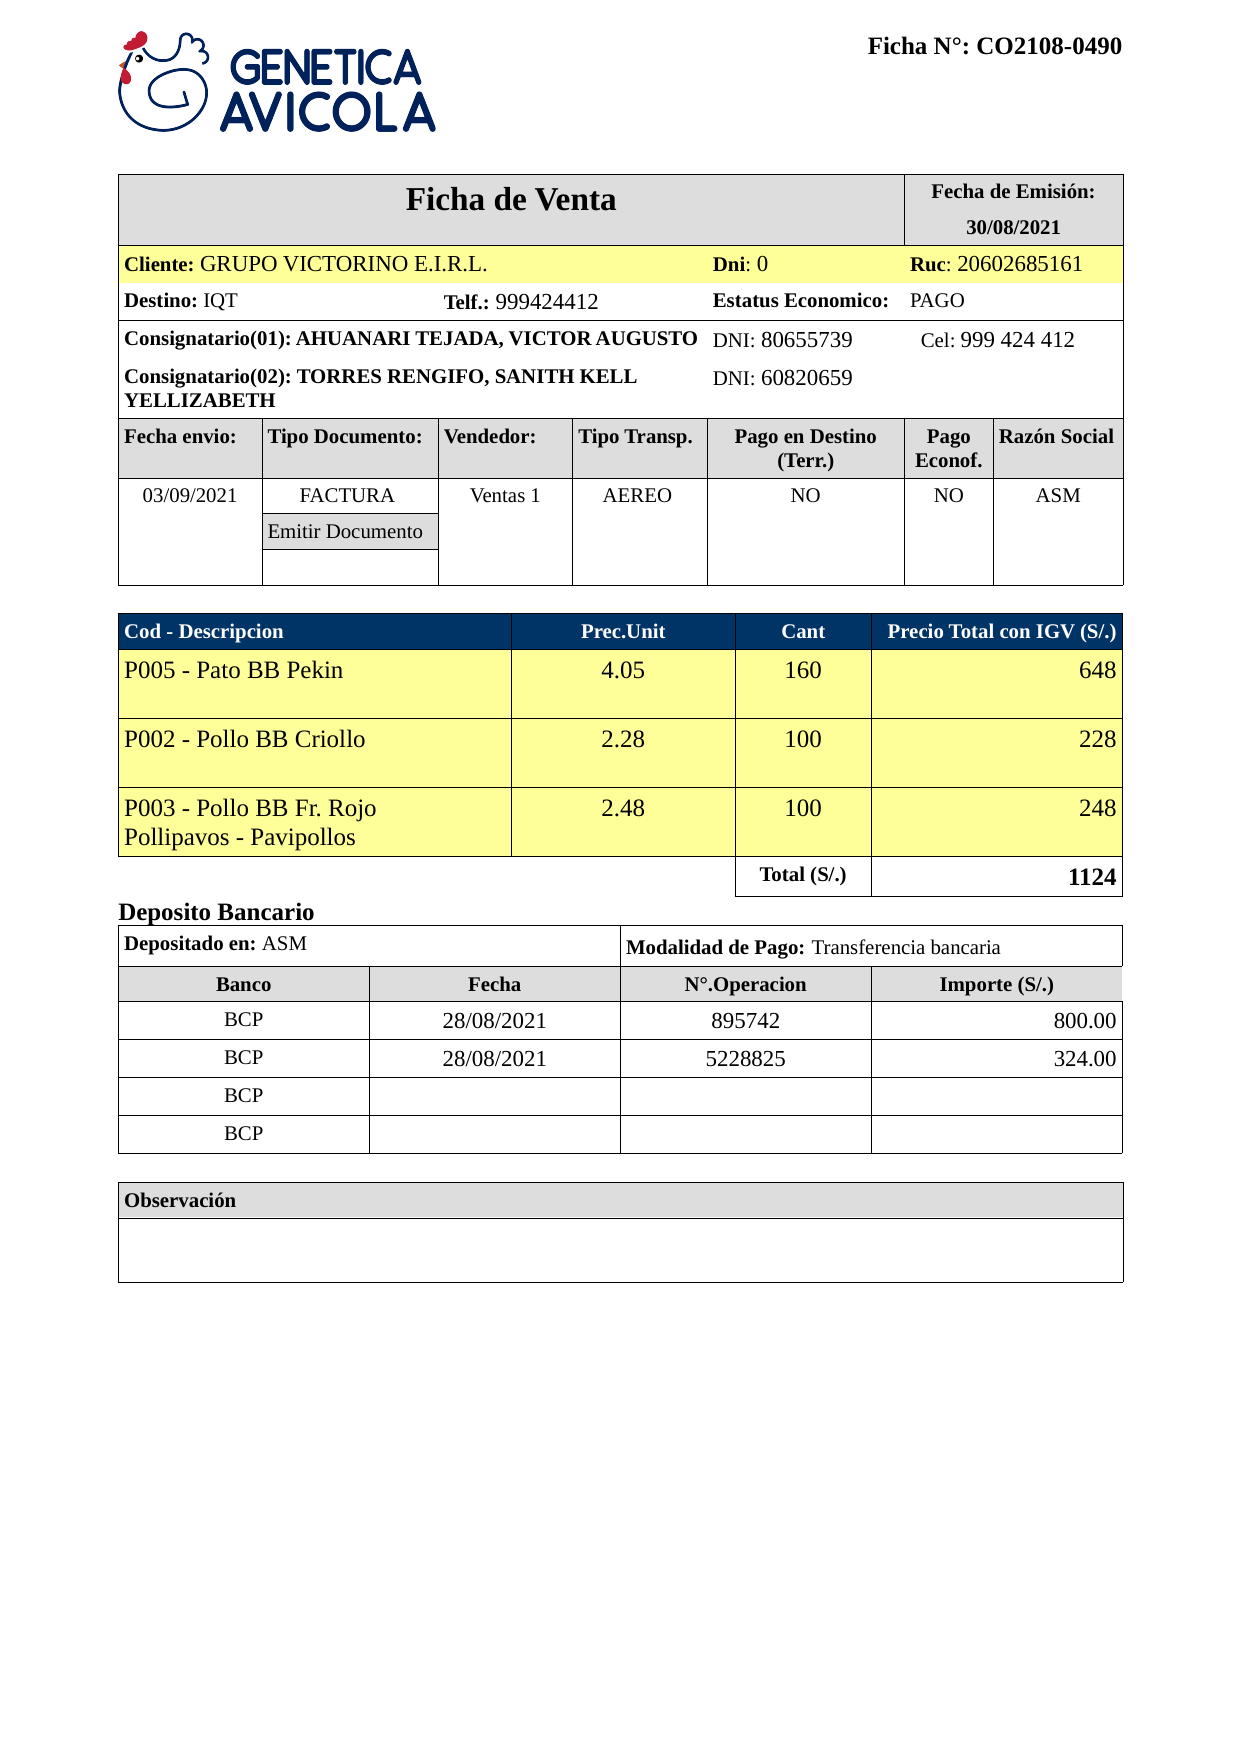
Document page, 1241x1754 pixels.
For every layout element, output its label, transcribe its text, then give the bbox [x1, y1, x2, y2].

table_cell P002 - Pollo BB Criollo [119, 719, 511, 787]
table_cell 30/08/2021 [905, 209, 1123, 245]
table_cell PAGO [904, 283, 1123, 320]
table_cell 4.05 [512, 650, 735, 718]
table_header Cant [736, 614, 871, 649]
table_cell [872, 1078, 1122, 1115]
table_cell Ruc: 20602685161 [904, 246, 1123, 283]
table_cell BCP [119, 1040, 369, 1077]
table_cell Tipo Transp. [573, 419, 707, 478]
table_cell P003 - Pollo BB Fr. Rojo Pollipavos - Pavipollos [119, 788, 511, 856]
table_cell BCP [119, 1078, 369, 1115]
table_cell 2.48 [512, 788, 735, 856]
table_cell 648 [872, 650, 1122, 718]
picture [118, 31, 436, 132]
table_cell Cliente: GRUPO VICTORINO E.I.R.L. [119, 246, 707, 283]
text Deposito Bancario [118, 897, 1122, 925]
table_cell 324.00 [872, 1040, 1122, 1077]
table_cell 28/08/2021 [370, 1002, 620, 1039]
table_header Modalidad de Pago: Transferencia bancaria [621, 926, 1122, 966]
table_cell Estatus Economico: [707, 283, 904, 320]
table_cell 5228825 [621, 1040, 871, 1077]
table_cell Banco [119, 967, 369, 1001]
table_cell ASM [994, 479, 1123, 584]
table_cell Fecha [370, 967, 620, 1001]
table_cell Destino: IQT [119, 283, 438, 320]
table_cell Dni: 0 [707, 246, 904, 283]
table_cell 03/09/2021 [119, 479, 262, 584]
table_cell 895742 [621, 1002, 871, 1039]
table_cell 1124 [872, 857, 1122, 896]
table_cell [621, 1116, 871, 1153]
table_cell N°.Operacion [621, 967, 871, 1001]
table_cell DNI: 80655739 [707, 321, 915, 358]
table_cell [872, 1116, 1122, 1153]
table_cell BCP [119, 1116, 369, 1153]
table_cell Pago Econof. [905, 419, 993, 478]
table_cell [119, 1219, 1123, 1282]
table_cell 248 [872, 788, 1122, 856]
table_cell Ventas 1 [439, 479, 572, 584]
table_cell [511, 857, 735, 896]
table_cell [263, 550, 438, 584]
table_header Depositado en: ASM [119, 926, 620, 966]
table_cell AEREO [573, 479, 707, 584]
table_cell [118, 857, 511, 896]
table_cell Emitir Documento [263, 514, 438, 549]
table_cell Razón Social [994, 419, 1123, 478]
table_cell Pago en Destino (Terr.) [708, 419, 904, 478]
table_cell FACTURA [263, 479, 438, 513]
table_cell 100 [736, 719, 871, 787]
table_cell [370, 1116, 620, 1153]
table_header Fecha de Emisión: [905, 175, 1123, 209]
table_cell [370, 1078, 620, 1115]
table_cell 28/08/2021 [370, 1040, 620, 1077]
table_header Precio Total con IGV (S/.) [872, 614, 1122, 649]
table_cell Importe (S/.) [872, 967, 1122, 1001]
table_header Prec.Unit [512, 614, 735, 649]
table_cell Vendedor: [439, 419, 572, 478]
table_cell DNI: 60820659 [707, 358, 1123, 418]
table_cell 160 [736, 650, 871, 718]
table_cell [621, 1078, 871, 1115]
table_header Ficha de Venta [119, 175, 904, 245]
table_cell BCP [119, 1002, 369, 1039]
table_header Cod - Descripcion [119, 614, 511, 649]
table_cell Cel: 999 424 412 [915, 321, 1123, 358]
table_cell 800.00 [872, 1002, 1122, 1039]
table_cell 100 [736, 788, 871, 856]
table_cell 228 [872, 719, 1122, 787]
table_header Observación [119, 1183, 1123, 1217]
table_cell Fecha envio: [119, 419, 262, 478]
table_cell Consignatario(02): TORRES RENGIFO, SANITH KELL YELLIZABETH [119, 358, 707, 418]
table_cell Telf.: 999424412 [438, 283, 707, 320]
table_cell NO [708, 479, 904, 584]
table_cell NO [905, 479, 993, 584]
table_cell 2.28 [512, 719, 735, 787]
table_cell Consignatario(01): AHUANARI TEJADA, VICTOR AUGUSTO [119, 321, 707, 358]
table_cell Tipo Documento: [263, 419, 438, 478]
table_cell Total (S/.) [736, 857, 871, 896]
table_cell P005 - Pato BB Pekin [119, 650, 511, 718]
